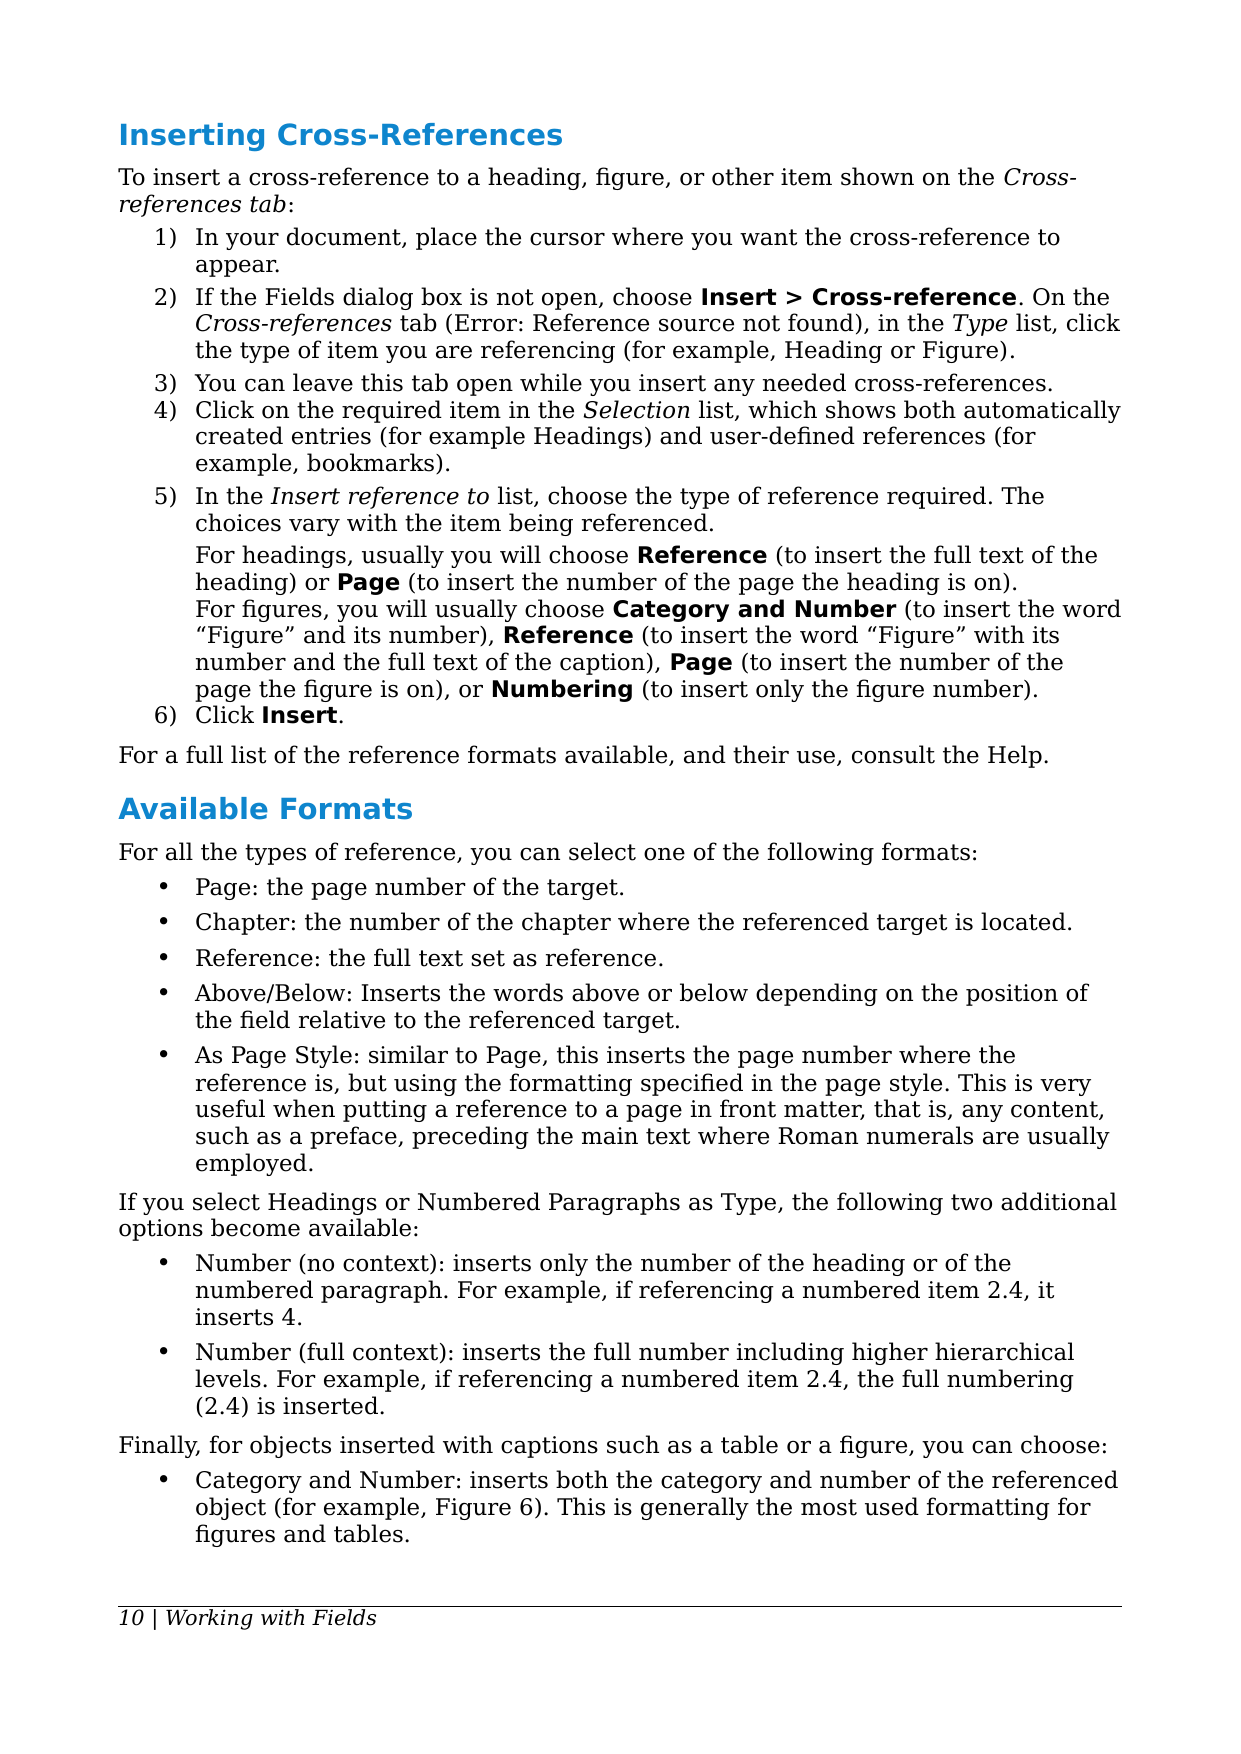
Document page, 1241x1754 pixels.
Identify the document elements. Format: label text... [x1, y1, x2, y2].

list As Page Style: similar to Page, this inserts the page number where the reference is, but using the formatting specified in the page style. This is very useful when putting a reference to a page in front matter, that is, any content, such as a preface, preceding the main text where Roman numerals are usually employed. [156, 1041, 1122, 1176]
list Click Insert. [177, 703, 1122, 729]
list For headings, usually you will choose Reference (to insert the full text of the heading) or Page (to insert the number of the page the heading is on). [195, 543, 1122, 596]
list Finally, for objects inserted with captions such as a table or a figure, you can choose: [118, 1432, 1122, 1459]
list In the Insert reference to list, choose the type of reference required. The choices vary with the item being referenced. [177, 483, 1122, 536]
list If the Fields dialog box is not open, choose Insert > Cross-reference. On the Cross-references tab (Figure 33), in the Type list, click the type of item you are referencing (for example, Heading or Figure). [177, 284, 1122, 364]
list Reference: the full text set as reference. [156, 943, 1122, 972]
list Number (full context): inserts the full number including higher hierarchical levels. For example, if referencing a numbered item 2.4, the full numbering (2.4) is inserted. [156, 1337, 1122, 1420]
list Page: the page number of the target. [156, 872, 1122, 901]
subtitle Inserting Cross-References [118, 118, 1122, 152]
list For figures, you will usually choose Category and Number (to insert the word “Figure” and its number), Reference (to insert the word “Figure” with its number and the full text of the caption), Page (to insert the number of the page the figure is on), or Numbering (to insert only the figure number). [195, 596, 1122, 703]
subtitle Available Formats [118, 793, 1122, 827]
list If you select Headings or Numbered Paragraphs as Type, the following two additional options become available: [118, 1189, 1122, 1242]
list For all the types of reference, you can select one of the following formats: [118, 839, 1122, 866]
list Number (no context): inserts only the number of the heading or of the numbered paragraph. For example, if referencing a numbered item 2.4, it inserts 4. [156, 1248, 1122, 1331]
text For a full list of the reference formats available, and their use, consult the Help. [118, 742, 1122, 768]
list Chapter: the number of the chapter where the referenced target is located. [156, 908, 1122, 937]
list In your document, place the cursor where you want the cross-reference to appear. [177, 224, 1122, 278]
list You can leave this tab open while you insert any needed cross-references. [177, 370, 1122, 397]
list Category and Number: inserts both the category and number of the referenced object (for example, Figure 6). This is generally the most used formatting for figures and tables. [156, 1465, 1122, 1548]
list Above/Below: Inserts the words above or below depending on the position of the field relative to the referenced target. [156, 978, 1122, 1034]
list Click on the required item in the Selection list, which shows both automatically created entries (for example Headings) and user-defined references (for example, bookmarks). [177, 397, 1122, 477]
list To insert a cross-reference to a heading, figure, or other item shown on the Cross-references tab: [118, 164, 1122, 218]
